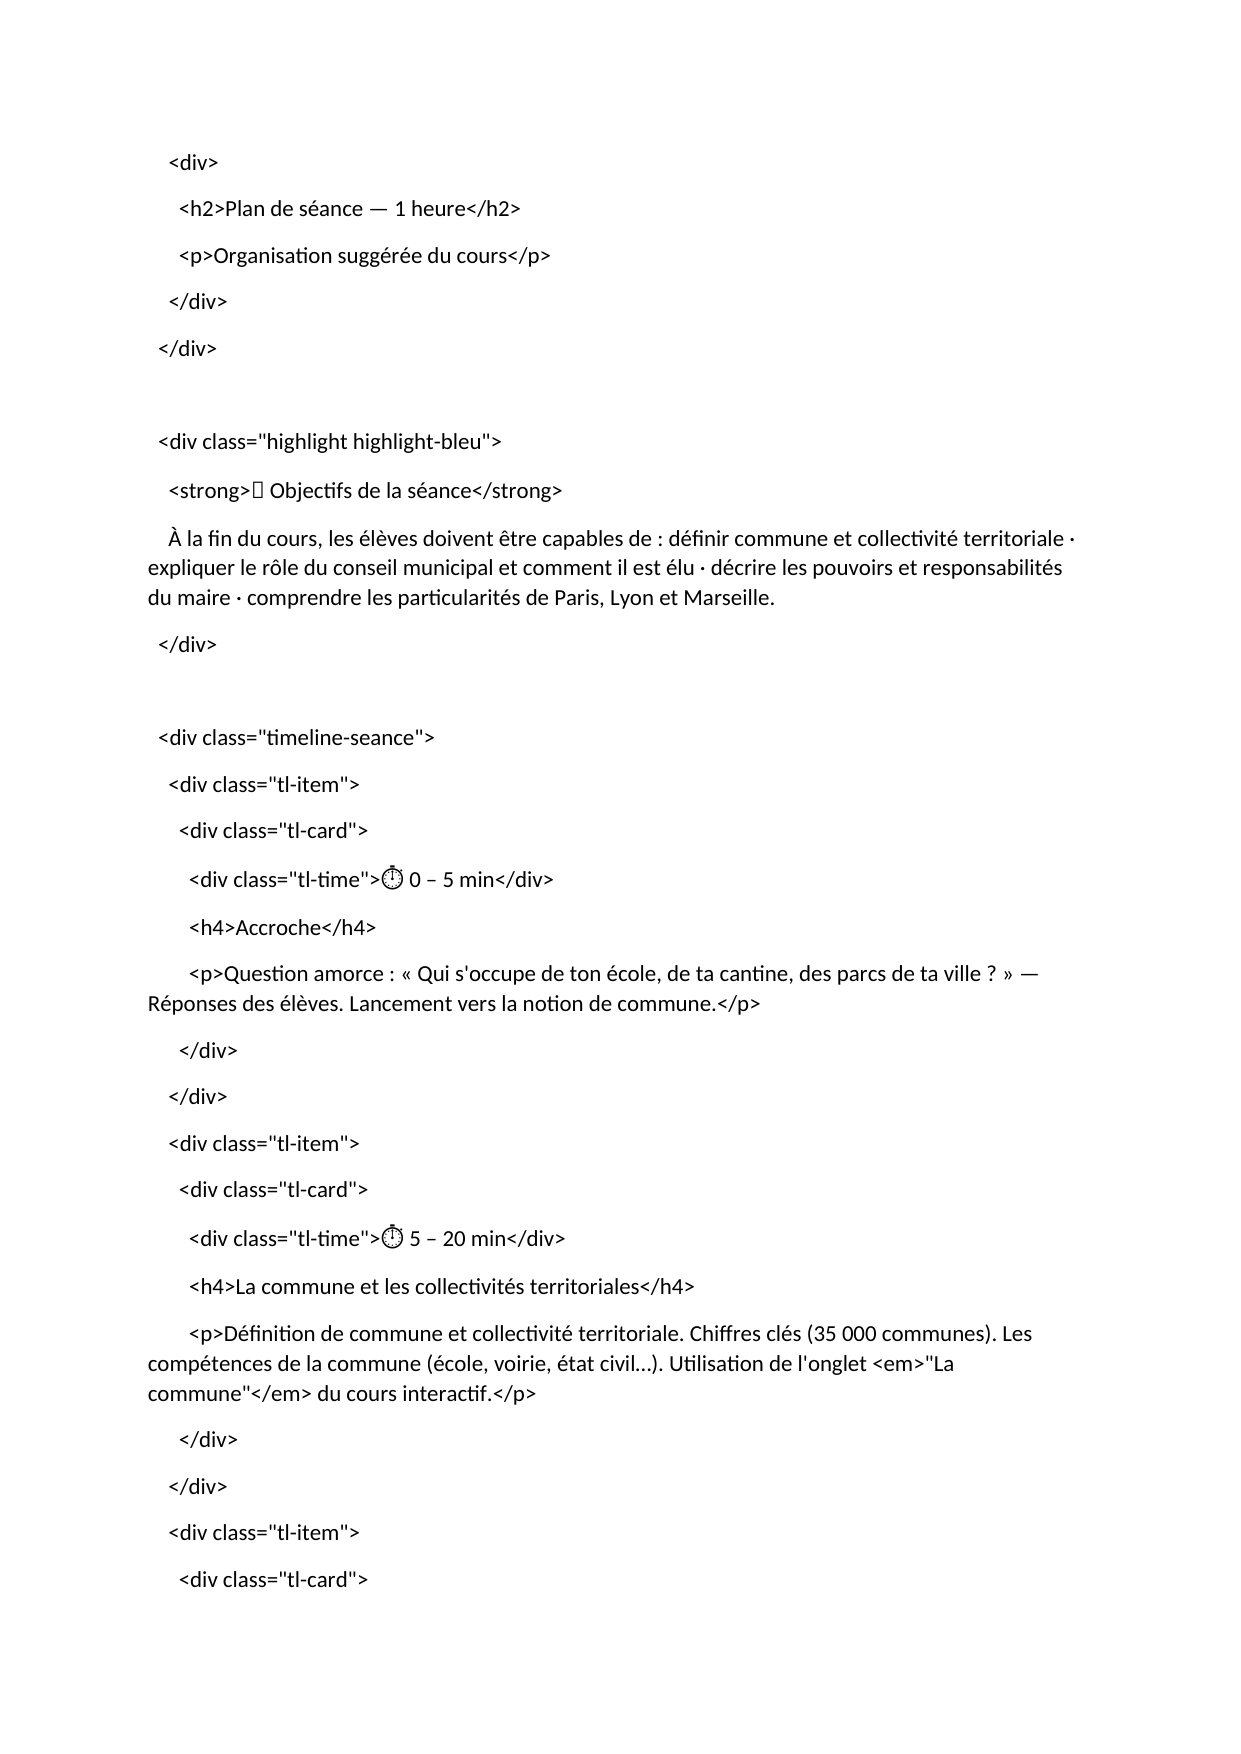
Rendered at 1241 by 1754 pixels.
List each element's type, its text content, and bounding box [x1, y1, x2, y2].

text <h4>Accroche</h4> [148, 913, 1093, 941]
text <div class="highlight highlight-bleu"> [148, 427, 1093, 455]
text <div> [148, 148, 1093, 176]
text </div> [148, 630, 1093, 658]
text À la fin du cours, les élèves doivent être capables de : définir commune et collectivité territoriale · expliquer le rôle du conseil municipal et comment il est élu · décrire les pouvoirs et responsabilités du maire · comprendre les particularités de Paris, Lyon et Marseille. [148, 524, 1093, 611]
text </div> [148, 1036, 1093, 1064]
text <div class="tl-card"> [148, 816, 1093, 844]
text <p>Question amorce : « Qui s'occupe de ton école, de ta cantine, des parcs de ta ville ? » — Réponses des élèves. Lancement vers la notion de commune.</p> [148, 959, 1093, 1017]
text <div class="tl-time">⏱️ 0 – 5 min</div> [148, 863, 1093, 894]
text <div class="tl-card"> [148, 1176, 1093, 1204]
text <div class="timeline-seance"> [148, 723, 1093, 751]
text </div> [148, 334, 1093, 362]
text <div class="tl-item"> [148, 770, 1093, 798]
text </div> [148, 287, 1093, 315]
text <h4>La commune et les collectivités territoriales</h4> [148, 1272, 1093, 1300]
text <div class="tl-card"> [148, 1565, 1093, 1593]
text </div> [148, 1425, 1093, 1453]
text </div> [148, 1082, 1093, 1111]
text <p>Définition de commune et collectivité territoriale. Chiffres clés (35 000 communes). Les compétences de la commune (école, voirie, état civil…). Utilisation de l'onglet <em>"La commune"</em> du cours interactif.</p> [148, 1319, 1093, 1407]
text <h2>Plan de séance — 1 heure</h2> [148, 194, 1093, 222]
text <div class="tl-item"> [148, 1518, 1093, 1546]
text <div class="tl-item"> [148, 1129, 1093, 1157]
text </div> [148, 1472, 1093, 1500]
text <strong>🎯 Objectifs de la séance</strong> [148, 473, 1093, 505]
text <p>Organisation suggérée du cours</p> [148, 241, 1093, 269]
text <div class="tl-time">⏱️ 5 – 20 min</div> [148, 1222, 1093, 1253]
